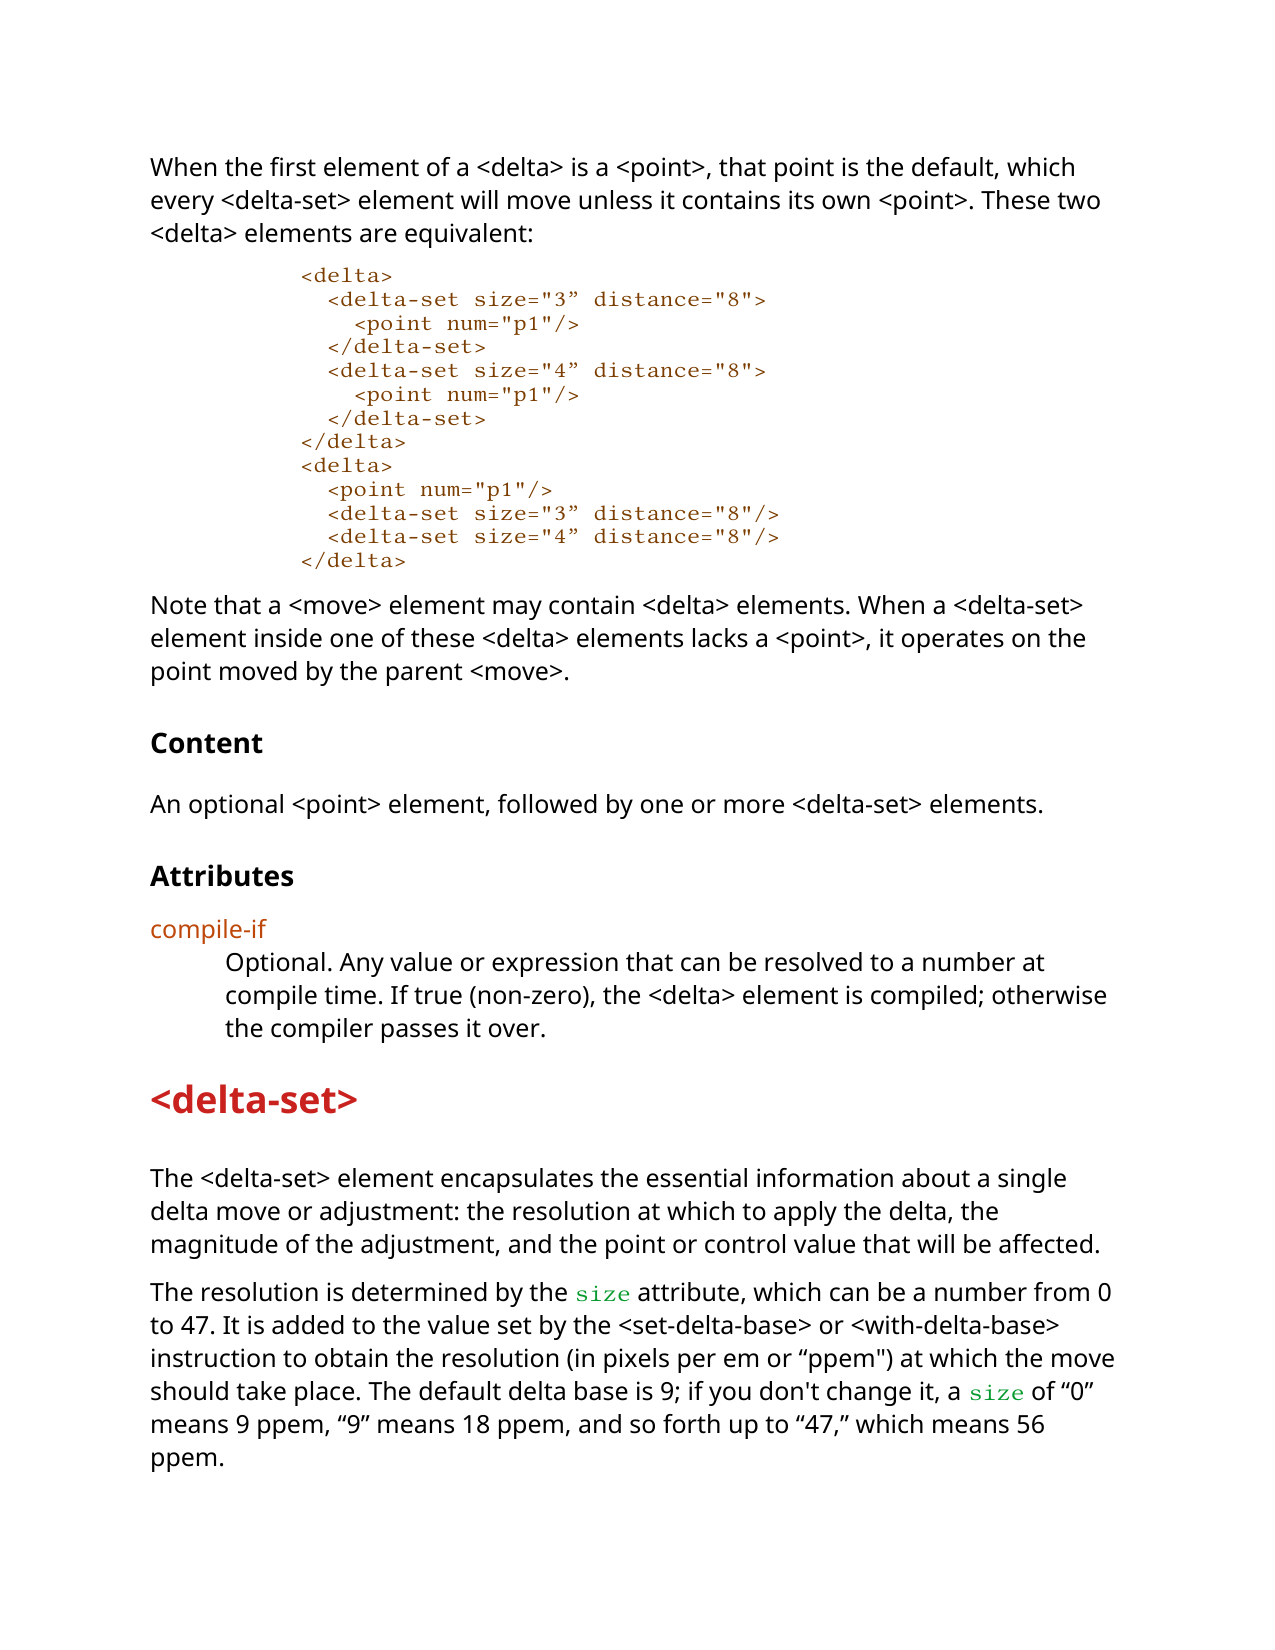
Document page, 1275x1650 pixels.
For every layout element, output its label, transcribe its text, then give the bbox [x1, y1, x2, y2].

text compile-if [150, 912, 1125, 945]
text The <delta-set> element encapsulates the essential information about a single delta move or adjustment: the resolution at which to apply the delta, the magnitude of the adjustment, and the point or control value that will be affected. [150, 1161, 1125, 1260]
text Note that a <move> element may contain <delta> elements. When a <delta-set> element inside one of these <delta> elements lacks a <point>, it operates on the point moved by the parent <move>. [150, 588, 1125, 687]
text An optional <point> element, followed by one or more <delta-set> elements. [150, 787, 1125, 820]
text <delta> <delta-set size="3” distance="8"> <point num="p1"/> </delta-set> <delta-set size="4” distance="8"> <point num="p1"/> </delta-set> </delta> <delta> <point num="p1"/> <delta-set size="3” distance="8"/> <delta-set size="4” distance="8"/> </delta> [300, 264, 1125, 573]
text When the first element of a <delta> is a <point>, that point is the default, which every <delta-set> element will move unless it contains its own <point>. These two <delta> elements are equivalent: [150, 150, 1125, 249]
text The resolution is determined by the size attribute, which can be a number from 0 to 47. It is added to the value set by the <set-delta-base> or <with-delta-base> instruction to obtain the resolution (in pixels per em or “ppem") at which the move should take place. The default delta base is 9; if you don't change it, a size of “0” means 9 ppem, “9” means 18 ppem, and so forth up to “47,” which means 56 ppem. [150, 1275, 1125, 1473]
subtitle <delta-set> [150, 1073, 1125, 1124]
subtitle Attributes [150, 856, 1125, 894]
subtitle Content [150, 723, 1125, 761]
text Optional. Any value or expression that can be resolved to a number at compile time. If true (non-zero), the <delta> element is compiled; otherwise the compiler passes it over. [225, 945, 1125, 1044]
